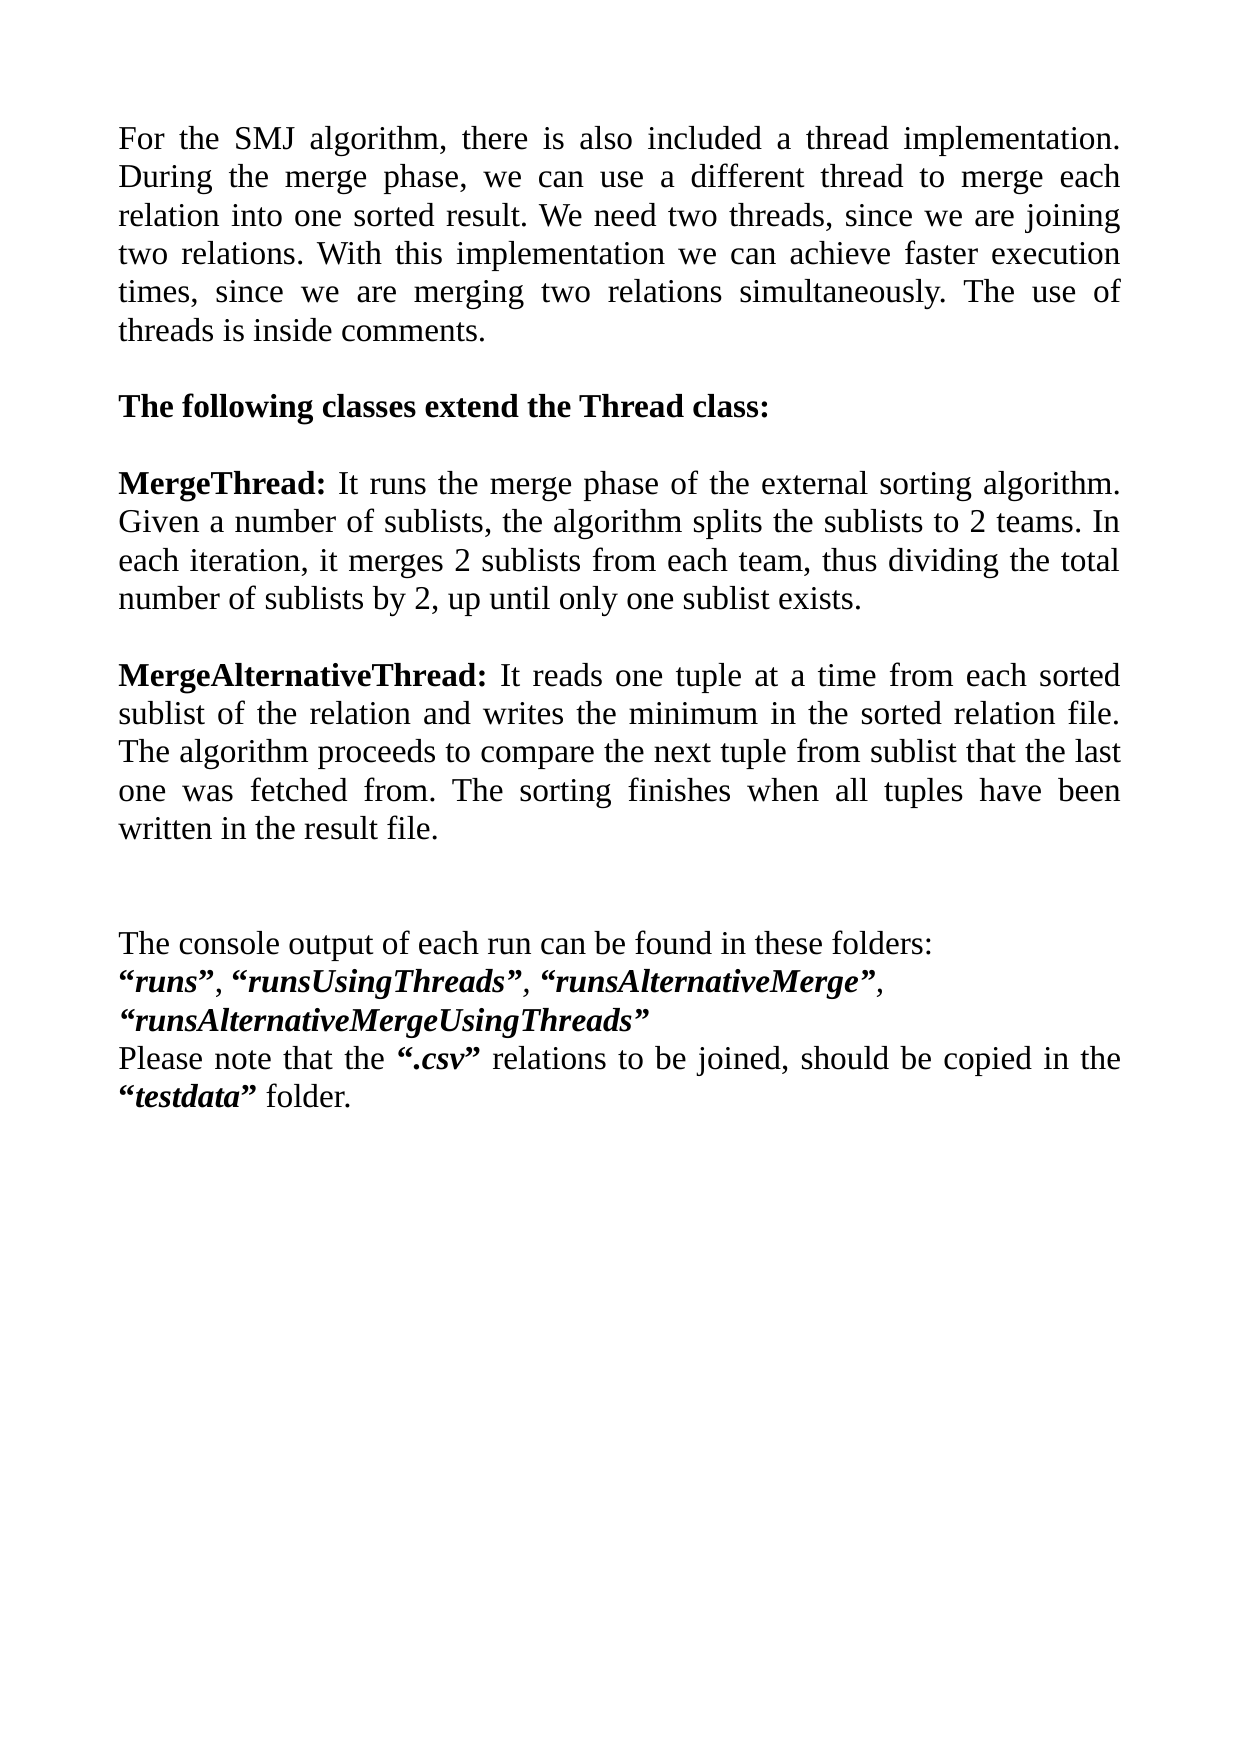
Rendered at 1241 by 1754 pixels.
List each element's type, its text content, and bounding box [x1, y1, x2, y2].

text MergeThread: It runs the merge phase of the external sorting algorithm. Given a number of sublists, the algorithm splits the sublists to 2 teams. In each iteration, it merges 2 sublists from each team, thus dividing the total number of sublists by 2, up until only one sublist exists. [118, 463, 1122, 616]
text For the SMJ algorithm, there is also included a thread implementation. During the merge phase, we can use a different thread to merge each relation into one sorted result. We need two threads, since we are joining two relations. With this implementation we can achieve faster execution times, since we are merging two relations simultaneously. The use of threads is inside comments. [118, 118, 1122, 348]
text MergeAlternativeThread: It reads one tuple at a time from each sorted sublist of the relation and writes the minimum in the sorted relation file. The algorithm proceeds to compare the next tuple from sublist that the last one was fetched from. The sorting finishes when all tuples have been written in the result file. [118, 655, 1122, 846]
text The following classes extend the Thread class: [118, 386, 1122, 425]
text “runs”, “runsUsingThreads”, “runsAlternativeMerge”, [118, 961, 1122, 1000]
text Please note that the “.csv” relations to be joined, should be copied in the “testdata” folder. [118, 1038, 1122, 1115]
text “runsAlternativeMergeUsingThreads” [118, 1000, 1122, 1038]
text The console output of each run can be found in these folders: [118, 923, 1122, 961]
